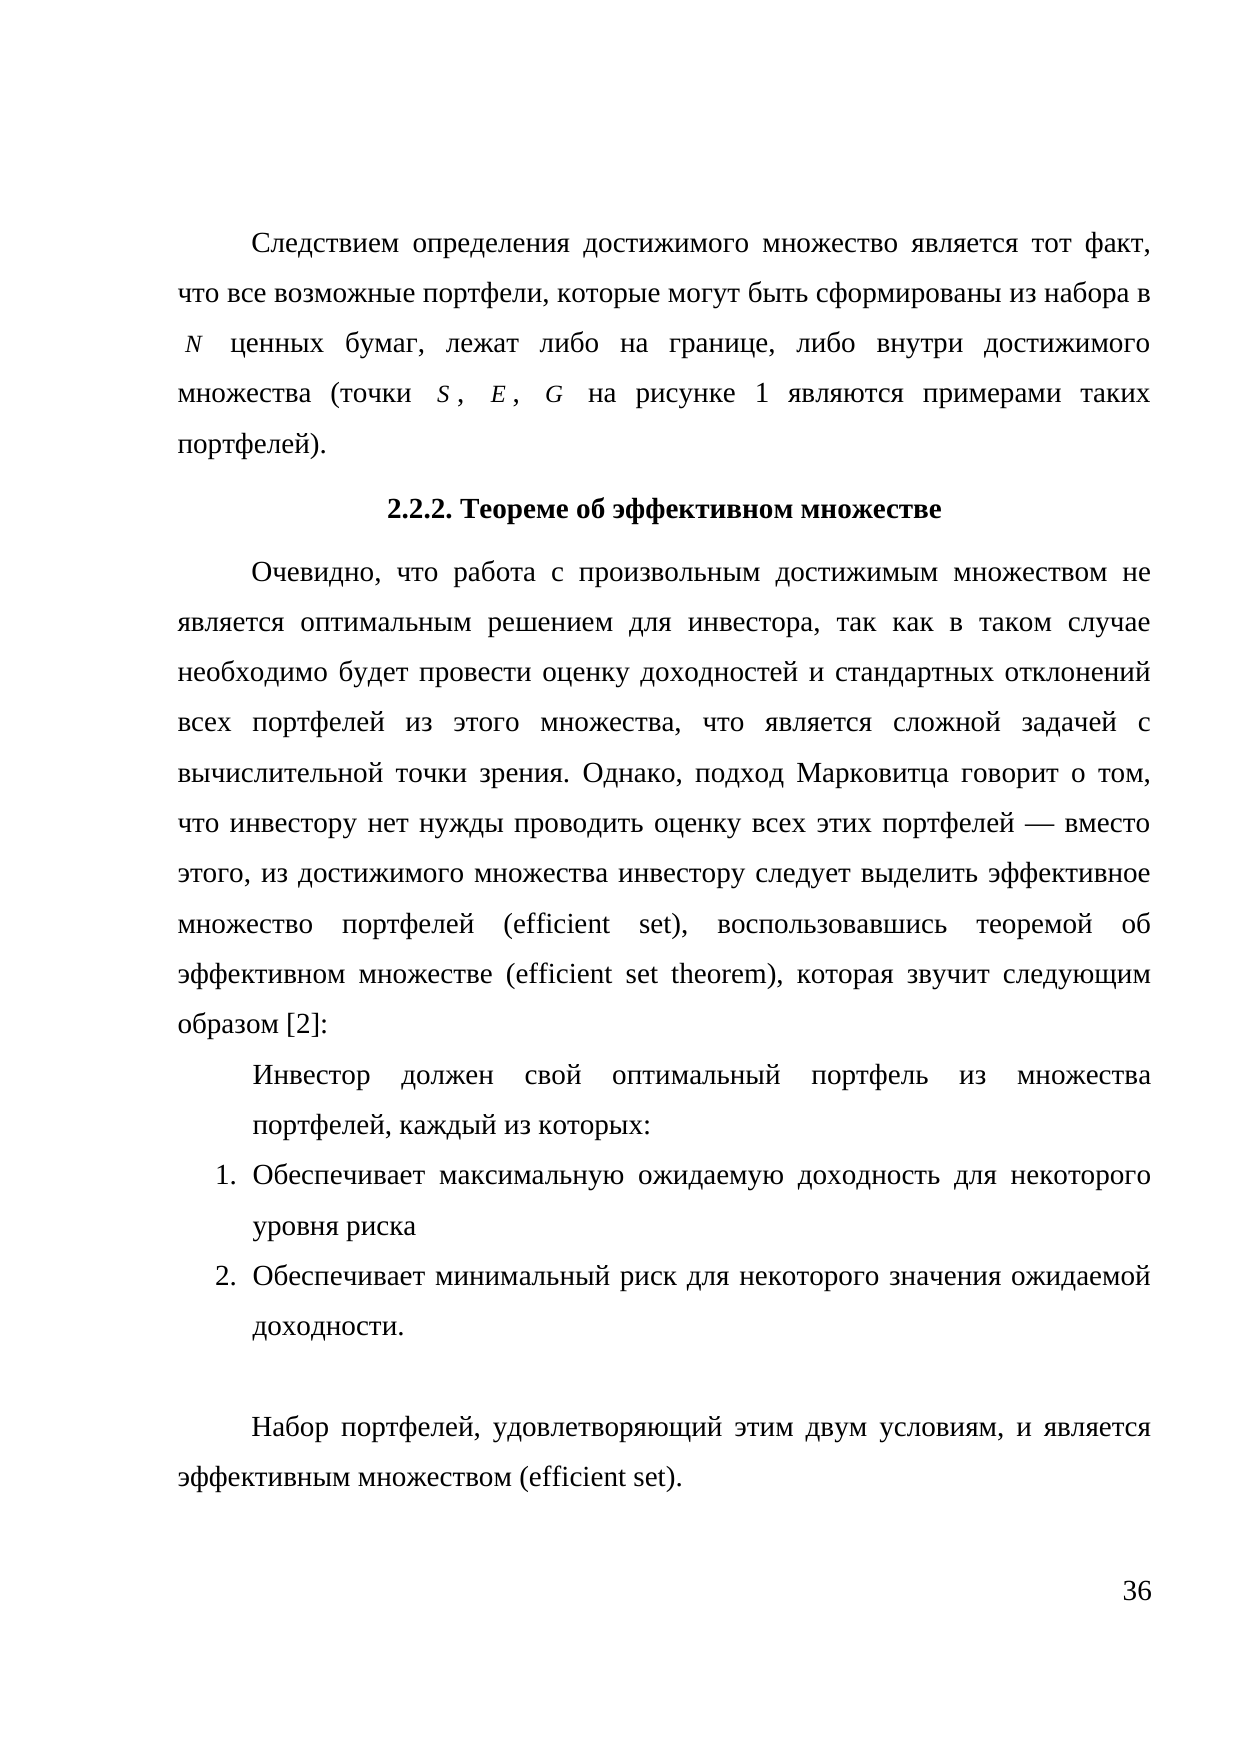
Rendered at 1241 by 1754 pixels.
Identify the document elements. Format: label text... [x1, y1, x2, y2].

list Обеспечивает минимальный риск для некоторого значения ожидаемой доходности. [215, 1258, 1152, 1342]
list Обеспечивает максимальную ожидаемую доходность для некоторого уровня риска [215, 1157, 1152, 1241]
text Следствием определения достижимого множество является тот факт, что все возможные портфели, которые могут быть сформированы из набора в ценных бумаг, лежат либо на границе, либо внутри достижимого множества (точки , , на рисунке 1 являются примерами таких портфелей). [177, 225, 1152, 459]
text Инвестор должен свой оптимальный портфель из множества портфелей, каждый из которых: [252, 1057, 1152, 1141]
text Очевидно, что работа с произвольным достижимым множеством не является оптимальным решением для инвестора, так как в таком случае необходимо будет провести оценку доходностей и стандартных отклонений всех портфелей из этого множества, что является сложной задачей с вычислительной точки зрения. Однако, подход Марковитца говорит о том, что инвестору нет нужды проводить оценку всех этих портфелей — вместо этого, из достижимого множества инвестору следует выделить эффективное множество портфелей (efficient set), воспользовавшись теоремой об эффективном множестве (efficient set theorem), которая звучит следующим образом [2]: [177, 554, 1152, 1040]
subtitle 2.2.2. Теореме об эффективном множестве [177, 491, 1152, 524]
text Набор портфелей, удовлетворяющий этим двум условиям, и является эффективным множеством (efficient set). [177, 1409, 1152, 1493]
